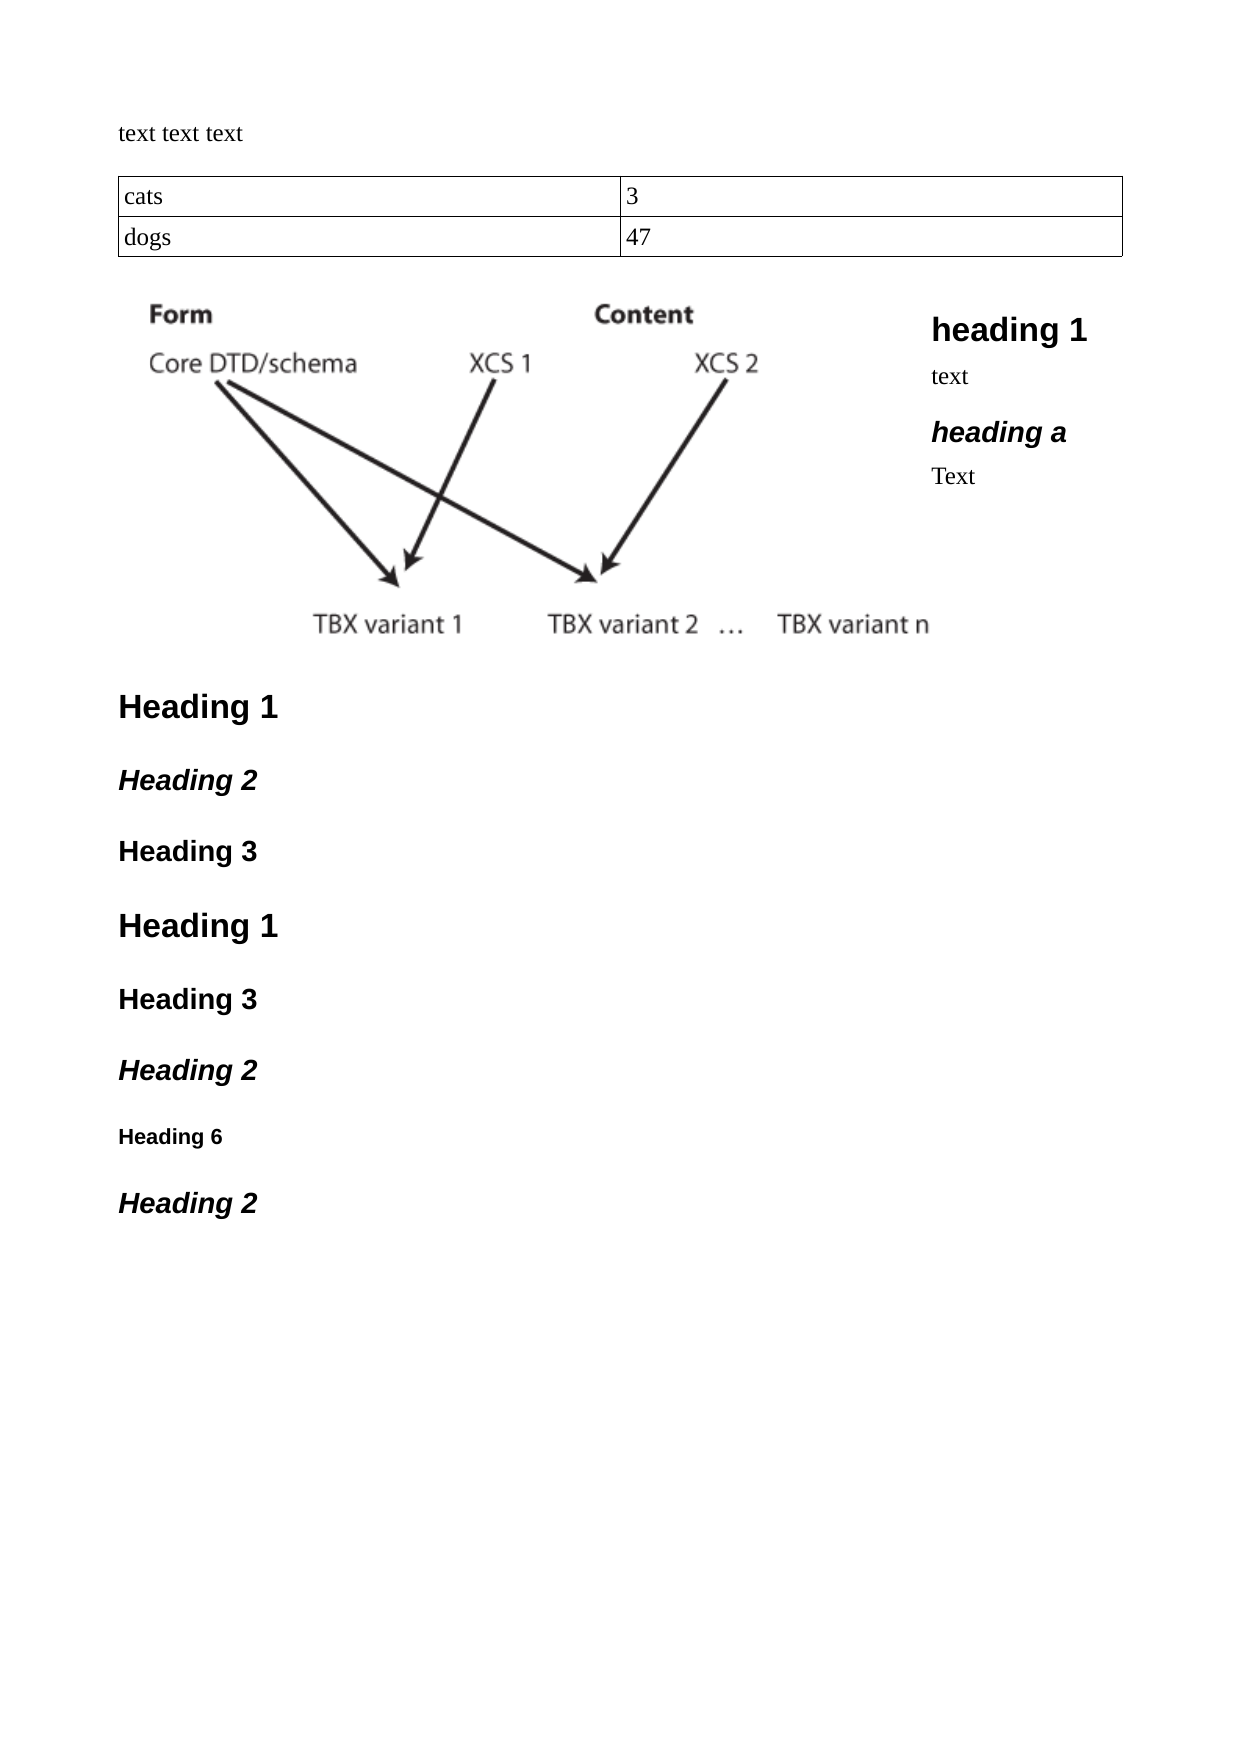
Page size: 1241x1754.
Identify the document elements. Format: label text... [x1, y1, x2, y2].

text [118, 361, 149, 390]
text text [931, 361, 1122, 390]
subtitle heading 1 [931, 310, 1122, 349]
text Text [931, 461, 1122, 490]
subtitle Heading 2 [118, 1186, 1122, 1220]
table_cell 47 [621, 217, 1122, 256]
table_header cats [119, 177, 620, 216]
picture [149, 298, 931, 640]
subtitle Heading 2 [118, 1053, 1122, 1086]
subtitle Heading 3 [118, 982, 1122, 1015]
subtitle Heading 1 [118, 906, 1122, 944]
subtitle Heading 1 [118, 687, 1122, 726]
table_cell dogs [119, 217, 620, 256]
table_header 3 [621, 177, 1122, 216]
subtitle Heading 2 [118, 763, 1122, 797]
text text text text [118, 118, 1122, 147]
subtitle [118, 415, 149, 448]
text [118, 461, 149, 490]
subtitle [118, 310, 149, 349]
subtitle heading a [931, 415, 1122, 448]
subtitle Heading 6 [118, 1124, 1122, 1149]
subtitle Heading 3 [118, 834, 1122, 868]
